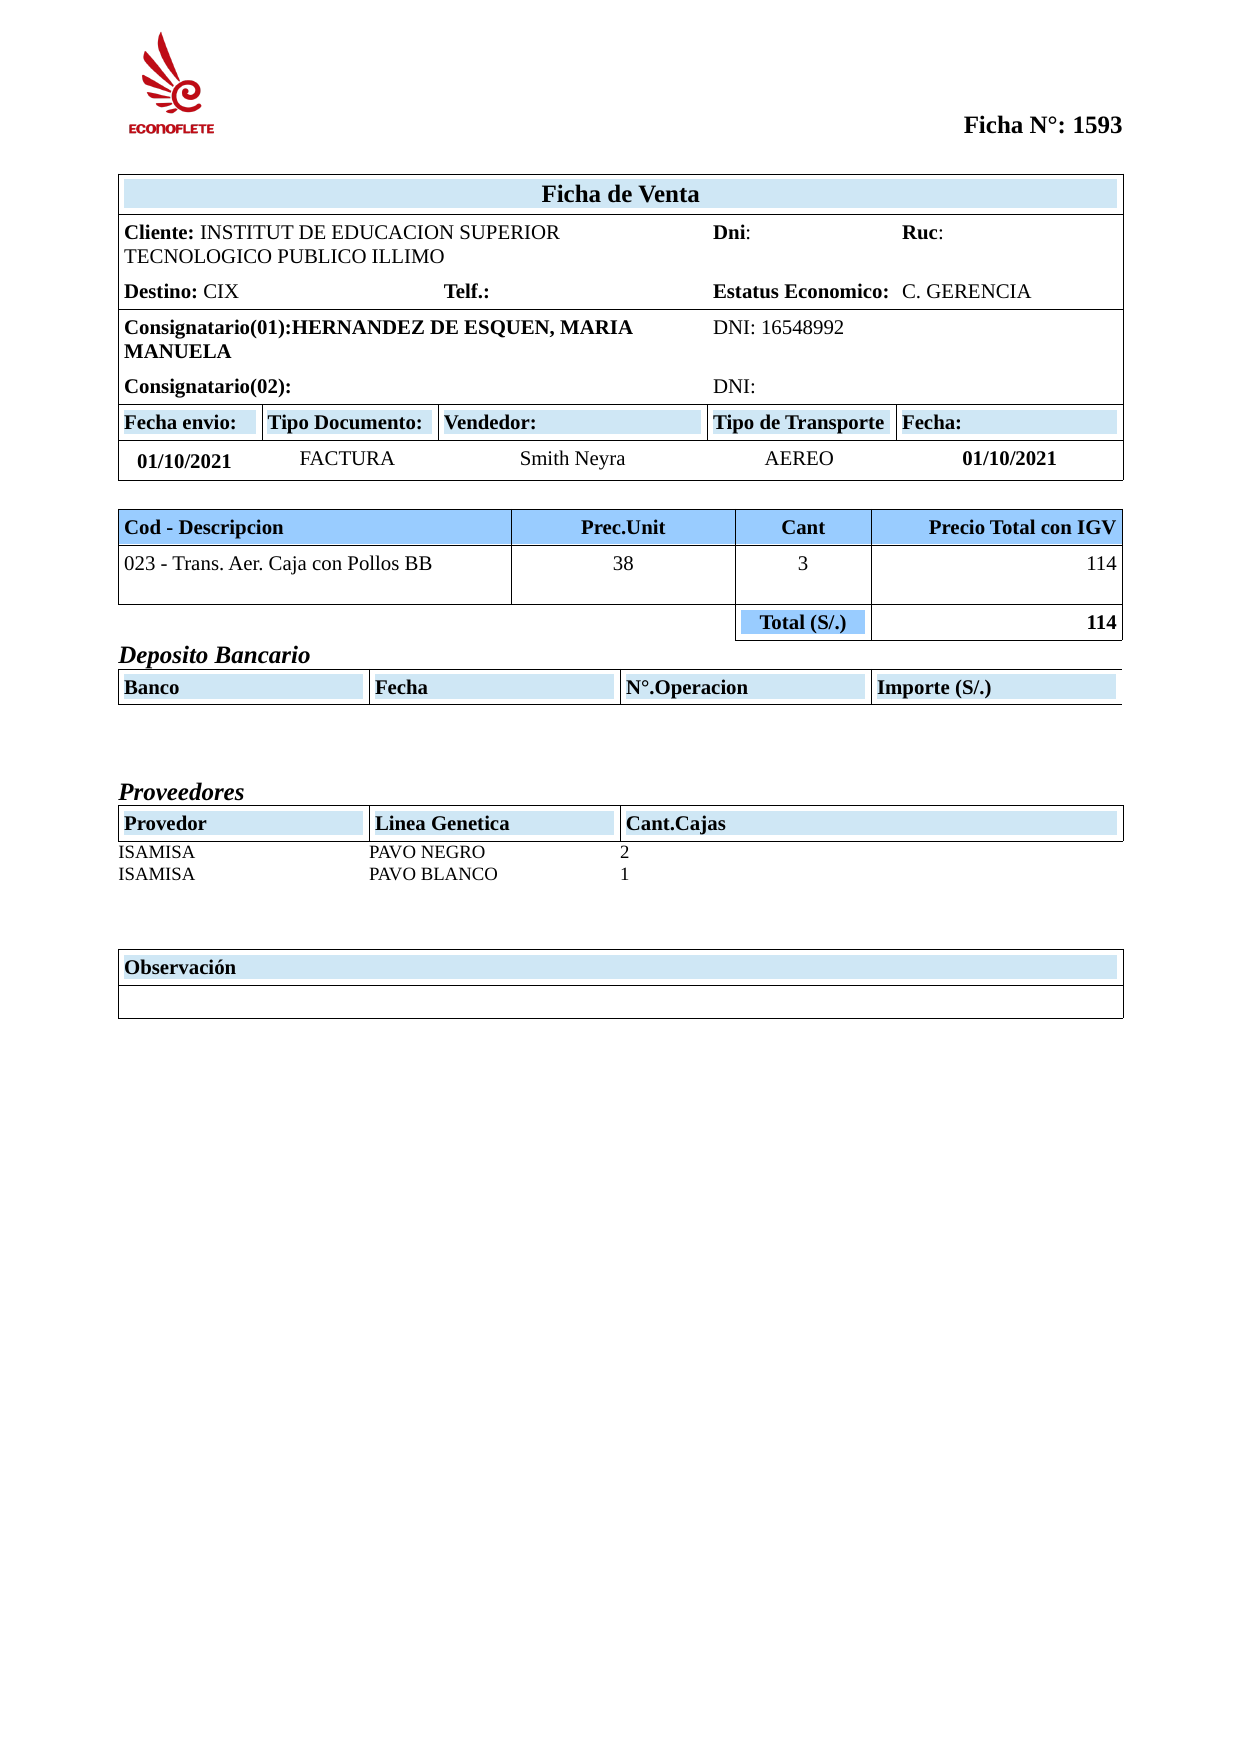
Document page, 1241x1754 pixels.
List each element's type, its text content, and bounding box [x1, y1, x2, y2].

table_header Importe (S/.) [872, 670, 1122, 704]
table_cell [118, 928, 369, 949]
table_cell [369, 906, 620, 927]
table_cell [871, 705, 1122, 728]
text Deposito Bancario [118, 640, 1122, 669]
table_cell Total (S/.) [736, 605, 871, 640]
text Proveedores [118, 777, 1122, 805]
table_cell [118, 605, 511, 640]
table_header Linea Genetica [370, 806, 620, 841]
table_cell 2 [620, 842, 1123, 863]
table_cell Smith Neyra [438, 441, 707, 480]
table_cell [620, 906, 1123, 927]
table_cell Tipo de Transporte [708, 405, 896, 440]
table_cell [511, 605, 735, 640]
table_cell DNI: 16548992 [707, 310, 1123, 369]
table_cell 023 - Trans. Aer. Caja con Pollos BB [119, 546, 511, 604]
table_cell Destino: CIX [119, 274, 438, 309]
table_cell FACTURA [262, 441, 438, 480]
table_cell 01/10/2021 [119, 441, 262, 480]
table_cell Telf.: [438, 274, 707, 309]
table_cell [620, 729, 871, 753]
table_header N°.Operacion [621, 670, 871, 704]
table_header Cod - Descripcion [119, 510, 511, 544]
table_header Cant.Cajas [621, 806, 1123, 841]
table_cell PAVO BLANCO [369, 863, 620, 884]
table_cell [118, 753, 369, 777]
table_cell [118, 884, 369, 906]
table_cell 38 [512, 546, 735, 604]
table_cell Cliente: INSTITUT DE EDUCACION SUPERIOR TECNOLOGICO PUBLICO ILLIMO [119, 215, 707, 273]
table_cell 3 [736, 546, 871, 604]
table_header Prec.Unit [512, 510, 735, 544]
table_cell [118, 906, 369, 927]
table_header Fecha [370, 670, 620, 704]
table_header Cant [736, 510, 871, 544]
table_cell Estatus Economico: [707, 274, 896, 309]
table_cell [118, 729, 369, 753]
table_cell [871, 753, 1122, 777]
table_cell AEREO [707, 441, 896, 480]
table_cell [620, 753, 871, 777]
table_cell ISAMISA [118, 842, 369, 863]
table_cell 114 [872, 546, 1122, 604]
table_cell Ruc: [896, 215, 1123, 273]
table_cell [369, 705, 620, 728]
table_cell Fecha: [897, 405, 1123, 440]
table_header Precio Total con IGV [872, 510, 1122, 544]
table_cell Consignatario(01):HERNANDEZ DE ESQUEN, MARIA MANUELA [119, 310, 707, 369]
table_header Ficha de Venta [119, 175, 1123, 214]
table_cell [119, 986, 1123, 1018]
table_cell 01/10/2021 [896, 441, 1123, 480]
table_cell ISAMISA [118, 863, 369, 884]
table_cell 114 [872, 605, 1122, 640]
table_cell Consignatario(02): [119, 369, 707, 404]
table_header Observación [119, 950, 1123, 984]
table_cell [620, 705, 871, 728]
table_header Provedor [119, 806, 369, 841]
table_cell PAVO NEGRO [369, 842, 620, 863]
table_header Banco [119, 670, 369, 704]
table_cell DNI: [707, 369, 1123, 404]
table_cell [118, 705, 369, 728]
table_cell [620, 884, 1123, 906]
table_cell [369, 884, 620, 906]
table_cell [871, 729, 1122, 753]
table_cell [369, 729, 620, 753]
table_cell 1 [620, 863, 1123, 884]
table_cell [369, 753, 620, 777]
picture [118, 31, 225, 134]
table_cell Fecha envio: [119, 405, 262, 440]
table_cell [620, 928, 1123, 949]
table_cell [369, 928, 620, 949]
table_cell Tipo Documento: [263, 405, 438, 440]
table_cell Dni: [707, 215, 896, 273]
table_cell Vendedor: [439, 405, 707, 440]
table_cell C. GERENCIA [896, 274, 1123, 309]
